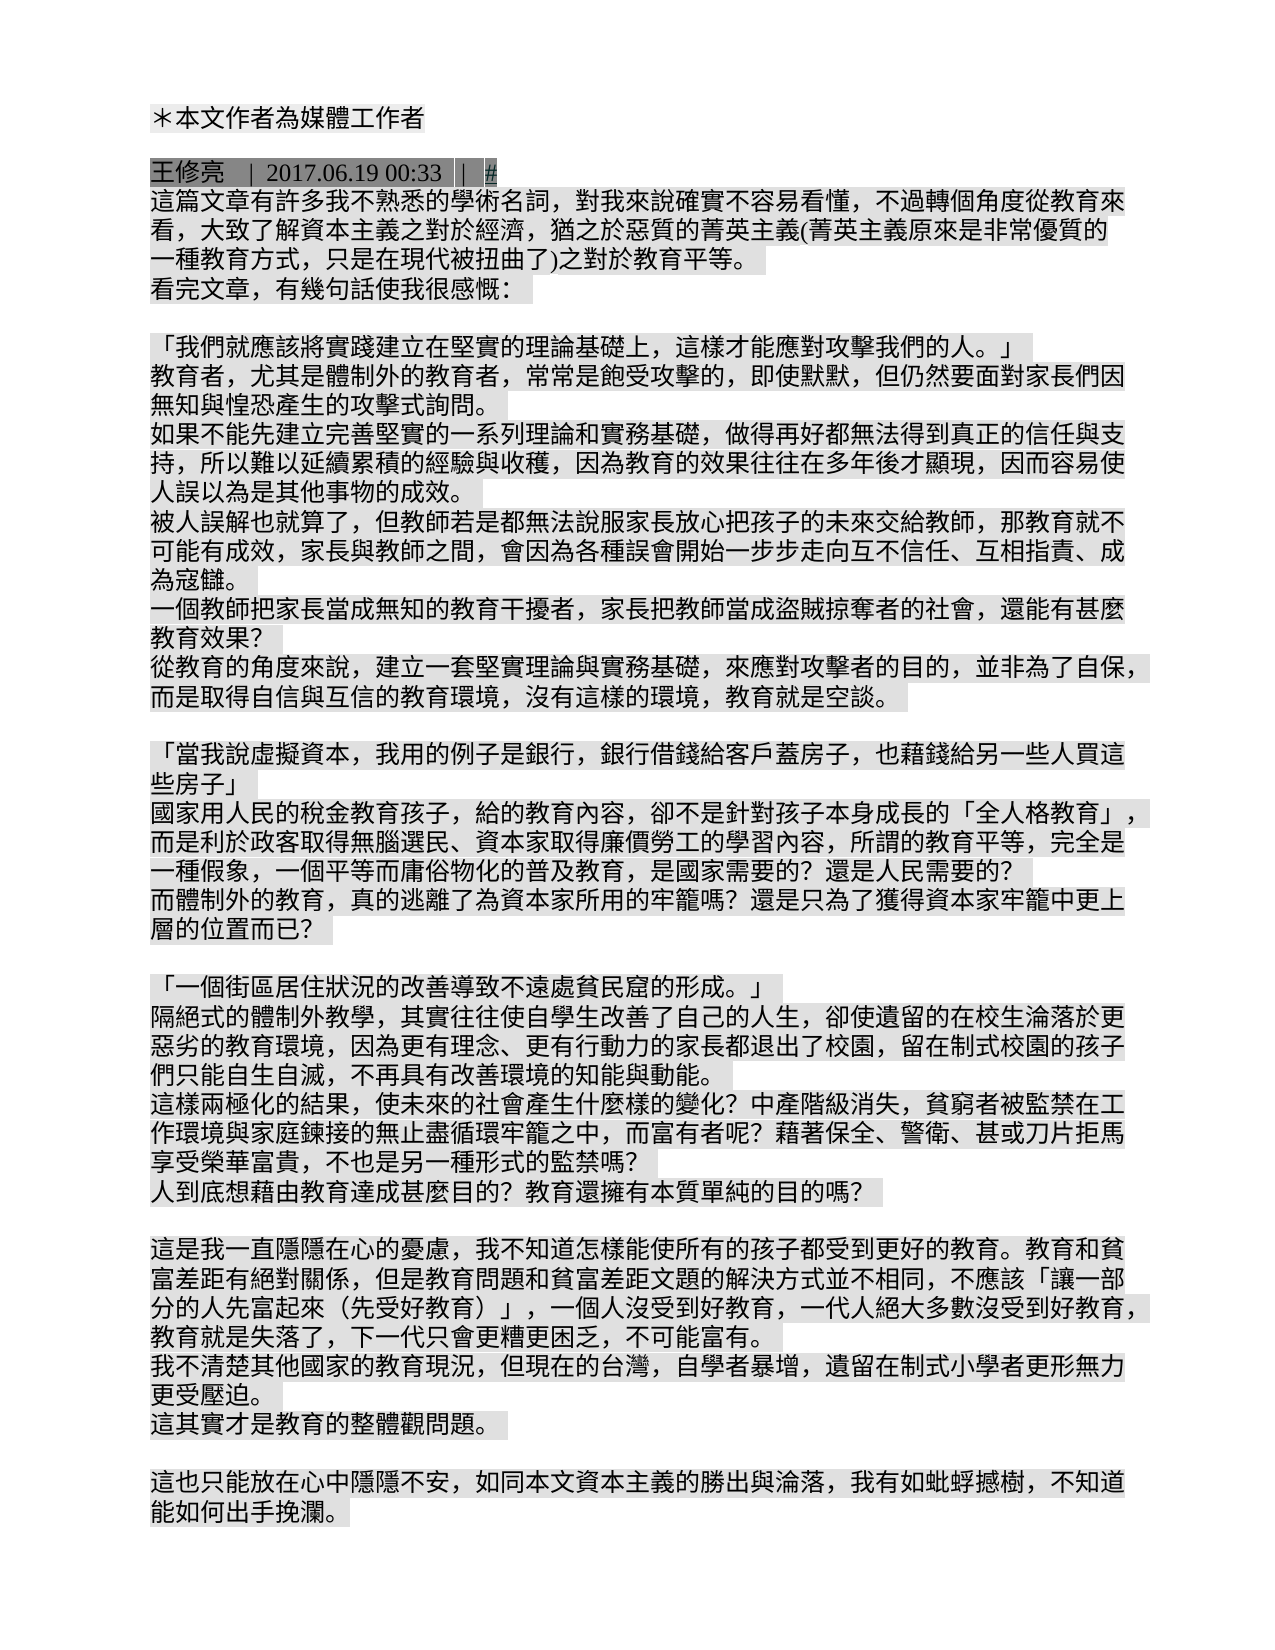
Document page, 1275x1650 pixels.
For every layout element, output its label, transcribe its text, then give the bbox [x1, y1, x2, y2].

text 這篇文章有許多我不熟悉的學術名詞，對我來說確實不容易看懂，不過轉個角度從教育來看，大致了解資本主義之對於經濟，猶之於惡質的菁英主義(菁英主義原來是非常優質的一種教育方式，只是在現代被扭曲了)之對於教育平等。 看完文章，有幾句話使我很感慨： 「我們就應該將實踐建立在堅實的理論基礎上，這樣才能應對攻擊我們的人。」 教育者，尤其是體制外的教育者，常常是飽受攻擊的，即使默默，但仍然要面對家長們因無知與惶恐產生的攻擊式詢問。 如果不能先建立完善堅實的一系列理論和實務基礎，做得再好都無法得到真正的信任與支持，所以難以延續累積的經驗與收穫，因為教育的效果往往在多年後才顯現，因而容易使人誤以為是其他事物的成效。 被人誤解也就算了，但教師若是都無法說服家長放心把孩子的未來交給教師，那教育就不可能有成效，家長與教師之間，會因為各種誤會開始一步步走向互不信任、互相指責、成為寇讎。 一個教師把家長當成無知的教育干擾者，家長把教師當成盜賊掠奪者的社會，還能有甚麼教育效果？ 從教育的角度來說，建立一套堅實理論與實務基礎，來應對攻擊者的目的，並非為了自保，而是取得自信與互信的教育環境，沒有這樣的環境，教育就是空談。 「當我說虛擬資本，我用的例子是銀行，銀行借錢給客戶蓋房子，也藉錢給另一些人買這些房子」 國家用人民的稅金教育孩子，給的教育內容，卻不是針對孩子本身成長的「全人格教育」，而是利於政客取得無腦選民、資本家取得廉價勞工的學習內容，所謂的教育平等，完全是一種假象，一個平等而庸俗物化的普及教育，是國家需要的？還是人民需要的？ 而體制外的教育，真的逃離了為資本家所用的牢籠嗎？還是只為了獲得資本家牢籠中更上層的位置而已？ 「一個街區居住狀況的改善導致不遠處貧民窟的形成。」 隔絕式的體制外教學，其實往往使自學生改善了自己的人生，卻使遺留的在校生淪落於更惡劣的教育環境，因為更有理念、更有行動力的家長都退出了校園，留在制式校園的孩子們只能自生自滅，不再具有改善環境的知能與動能。 這樣兩極化的結果，使未來的社會產生什麼樣的變化？中產階級消失，貧窮者被監禁在工作環境與家庭鍊接的無止盡循環牢籠之中，而富有者呢？藉著保全、警衛、甚或刀片拒馬享受榮華富貴，不也是另一種形式的監禁嗎？ 人到底想藉由教育達成甚麼目的？教育還擁有本質單純的目的嗎？ 這是我一直隱隱在心的憂慮，我不知道怎樣能使所有的孩子都受到更好的教育。教育和貧富差距有絕對關係，但是教育問題和貧富差距文題的解決方式並不相同，不應該「讓一部分的人先富起來（先受好教育）」，一個人沒受到好教育，一代人絕大多數沒受到好教育，教育就是失落了，下一代只會更糟更困乏，不可能富有。 我不清楚其他國家的教育現況，但現在的台灣，自學者暴增，遺留在制式小學者更形無力更受壓迫。 這其實才是教育的整體觀問題。 這也只能放在心中隱隱不安，如同本文資本主義的勝出與淪落，我有如蚍蜉撼樹，不知道能如何出手挽瀾。 https://groundbreaking.tw/wordpress/archives/2025 [150, 187, 1125, 1556]
text 王修亮 | 2017.06.19 00:33 | # [150, 158, 1125, 187]
text ＊本文作者為媒體工作者 [150, 75, 1125, 133]
